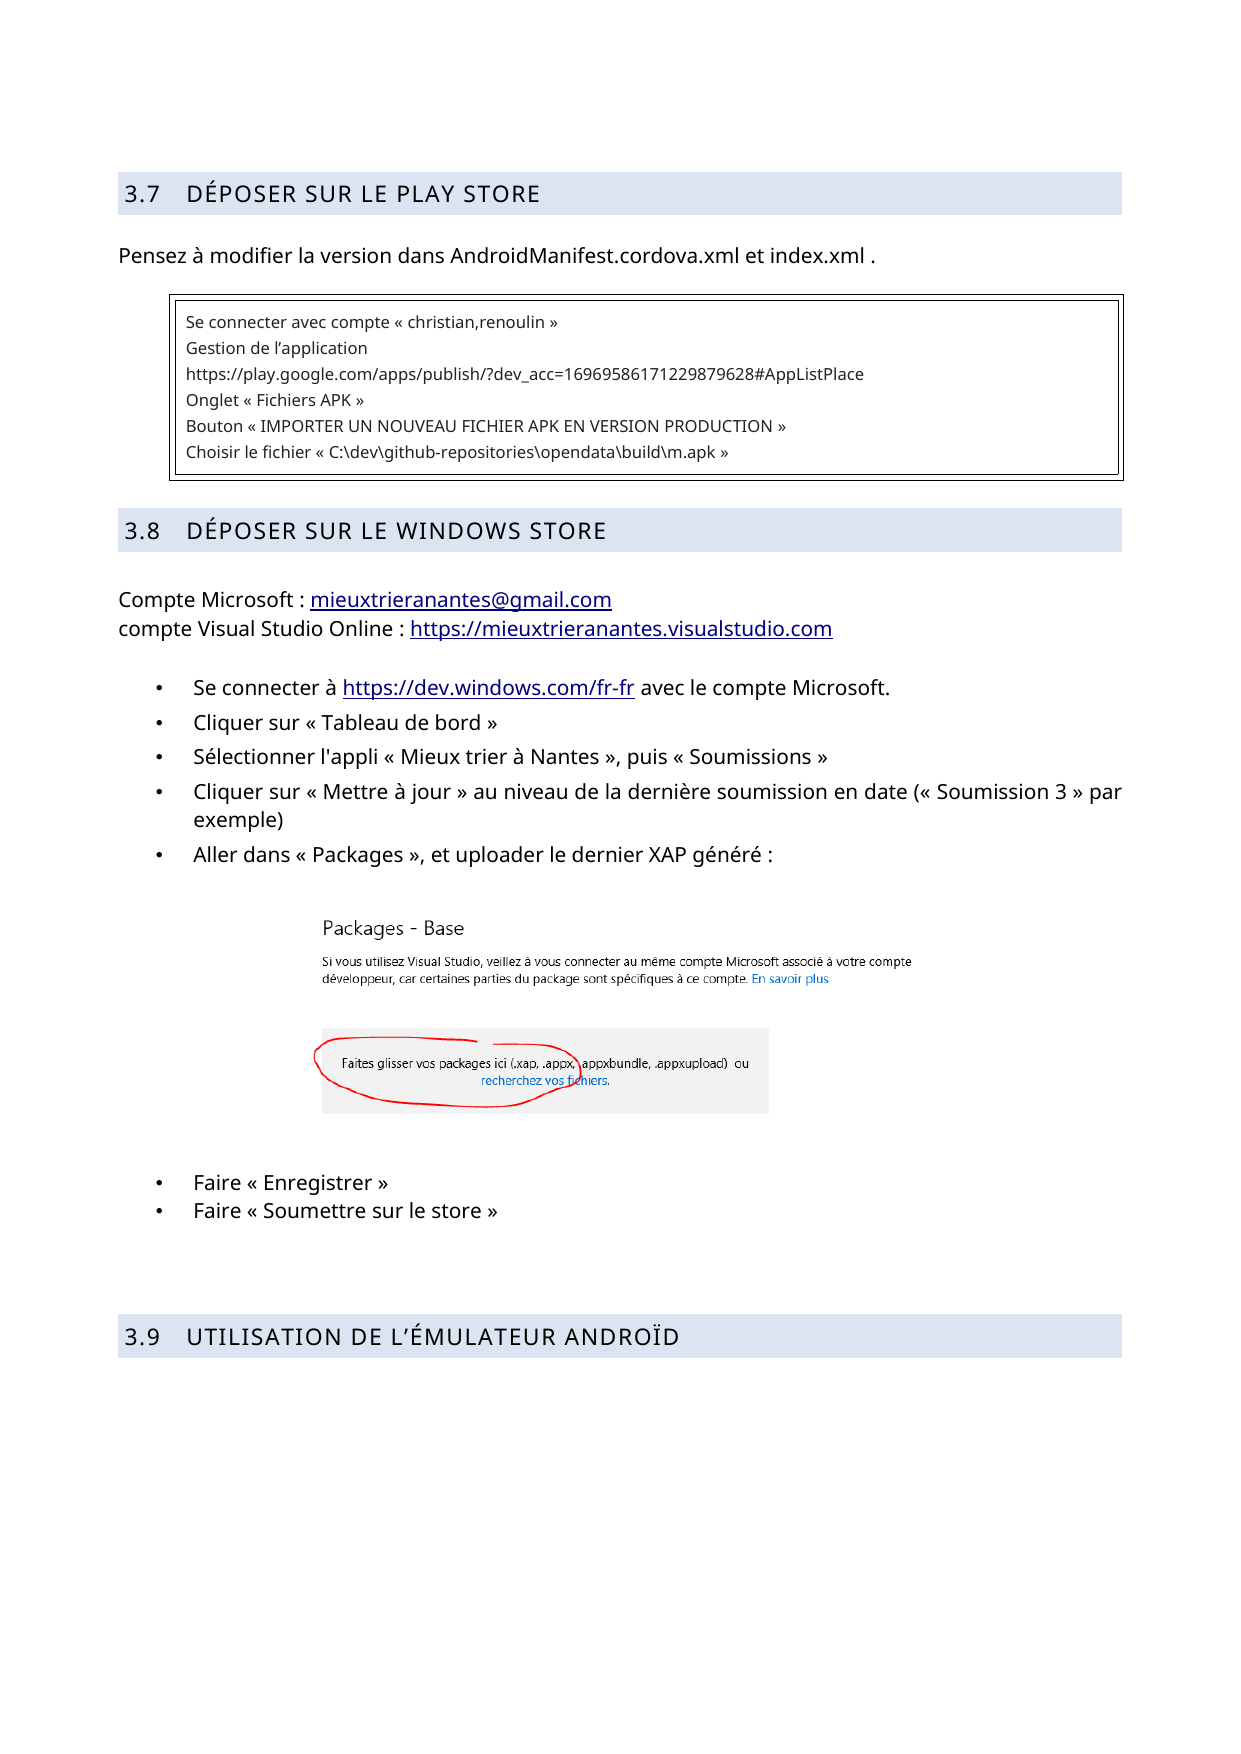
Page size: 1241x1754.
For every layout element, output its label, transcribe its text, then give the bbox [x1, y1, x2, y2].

list Sélectionner l'appli « Mieux trier à Nantes », puis « Soumissions » [156, 742, 1122, 771]
subtitle Utilisation de l’émulateur Androïd [124, 1321, 1116, 1352]
picture [308, 908, 933, 1137]
list Cliquer sur « Mettre à jour » au niveau de la dernière soumission en date (« Soumission 3 » par exemple) [156, 777, 1122, 834]
text compte Visual Studio Online : https://mieuxtrieranantes.visualstudio.com [118, 614, 1122, 642]
list Aller dans « Packages », et uploader le dernier XAP généré : [156, 840, 1122, 868]
subtitle Déposer sur le Windows Store [124, 515, 1116, 546]
text Compte Microsoft : mieuxtrieranantes@gmail.com [118, 585, 1122, 614]
subtitle Déposer sur le Play Store [124, 178, 1116, 209]
table_header Se connecter avec compte « christian,renoulin » Gestion de l’application https://play.google.com/apps/publish/?dev_acc=16969586171229879628#AppListPlace Onglet « Fichiers APK » Bouton « IMPORTER UN NOUVEAU FICHIER APK EN VERSION PRODUCTION » Choisir le fichier « C:\dev\github-repositories\opendata\build\m.apk » [170, 295, 1123, 480]
list Faire « Enregistrer » [156, 1168, 1122, 1196]
list Se connecter à https://dev.windows.com/fr-fr avec le compte Microsoft. [156, 673, 1122, 702]
text Pensez à modifier la version dans AndroidManifest.cordova.xml et index.xml . [118, 241, 1122, 269]
list Cliquer sur « Tableau de bord » [156, 708, 1122, 736]
list Faire « Soumettre sur le store » [156, 1196, 1122, 1225]
